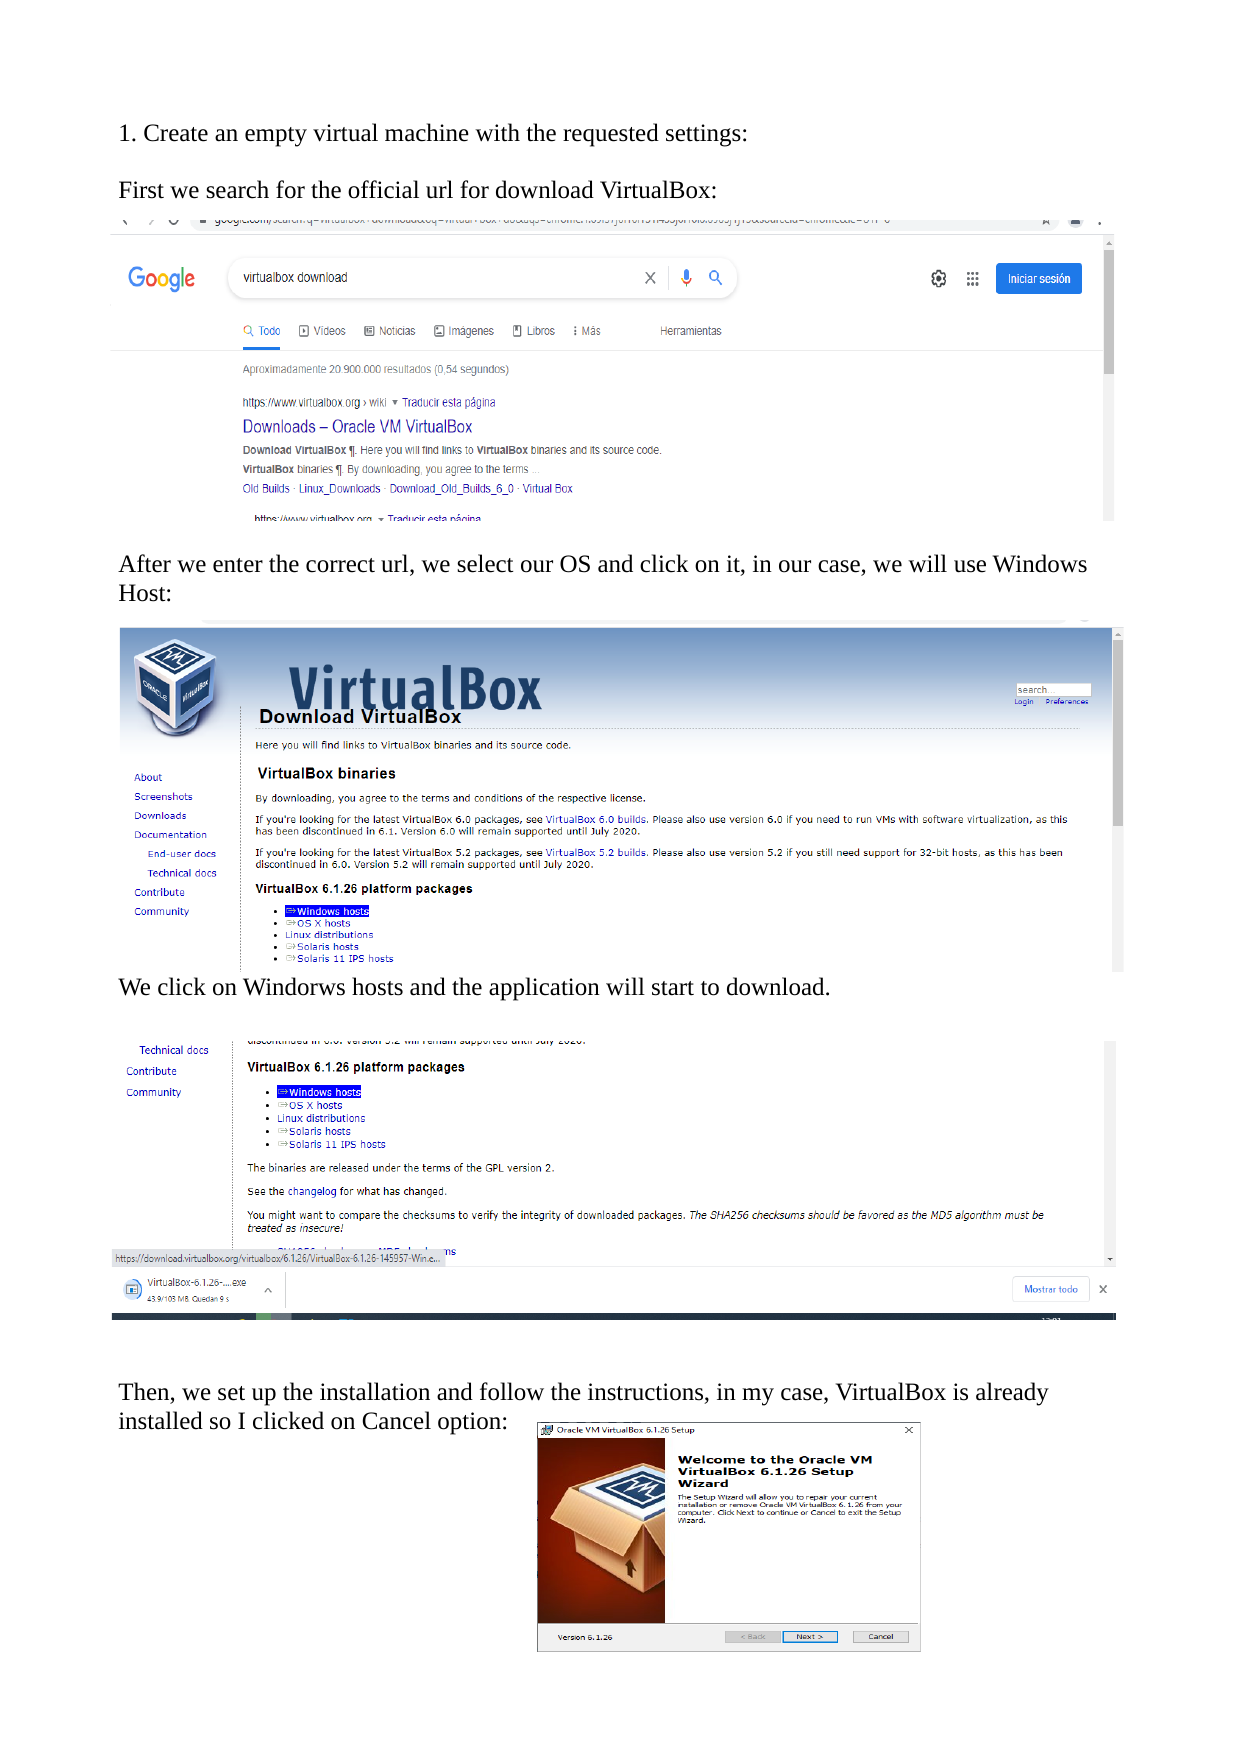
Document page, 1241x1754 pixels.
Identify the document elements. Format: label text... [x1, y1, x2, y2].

text After we enter the correct url, we select our OS and click on it, in our case, we will use Windows Host: [118, 549, 1122, 607]
text We click on Windorws hosts and the application will start to download. [118, 607, 1122, 1001]
picture [110, 220, 1115, 521]
text 1. Create an empty virtual machine with the requested settings: [118, 118, 1122, 147]
picture [537, 1422, 921, 1652]
picture [111, 1041, 1116, 1320]
text First we search for the official url for download VirtualBox: [118, 176, 1122, 204]
text Then, we set up the installation and follow the instructions, in my case, VirtualBox is already installed so I clicked on Cancel option: [118, 1377, 1122, 1435]
picture [119, 620, 1124, 972]
